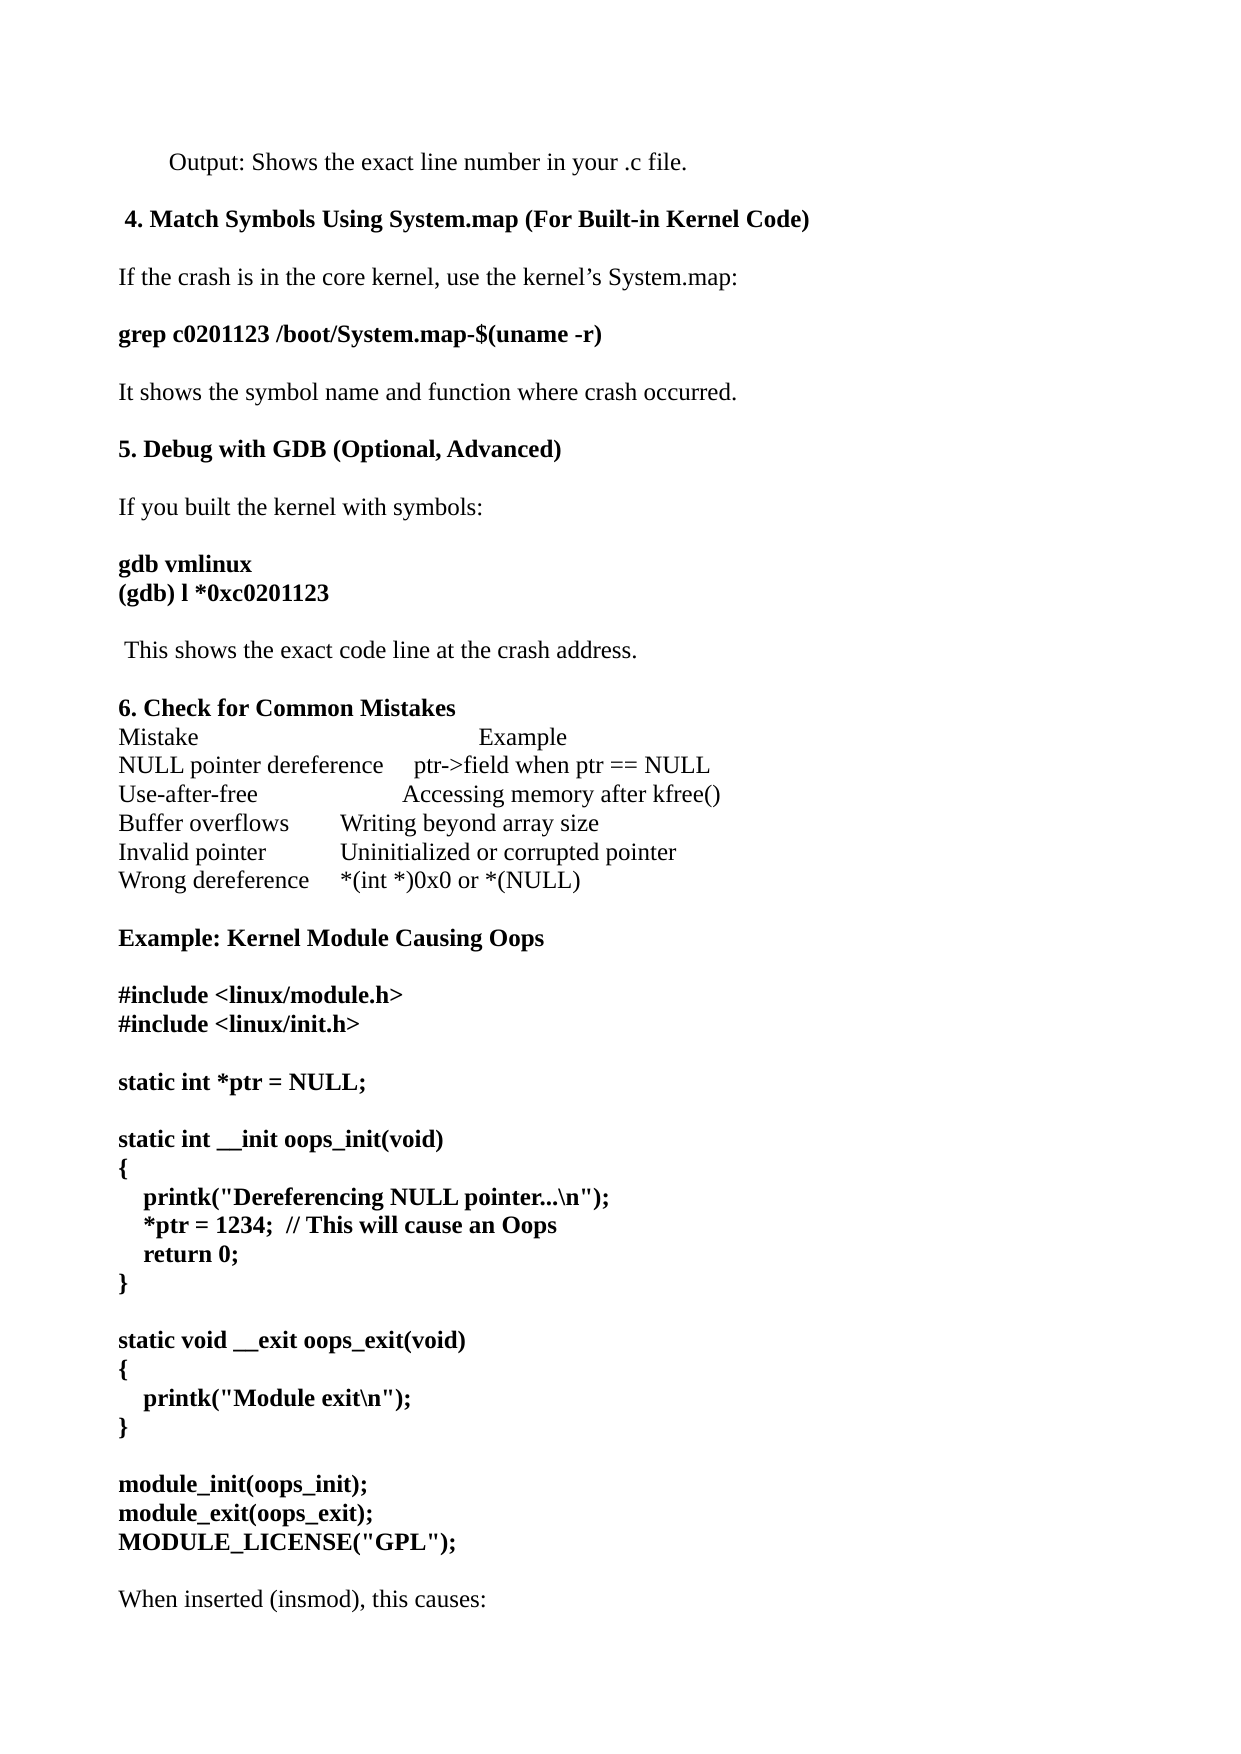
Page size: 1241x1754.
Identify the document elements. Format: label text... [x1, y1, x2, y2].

text Use-after-free Accessing memory after kfree() [118, 779, 1122, 808]
text grep c0201123 /boot/System.map-$(uname -r) [118, 319, 1122, 348]
text 5. Debug with GDB (Optional, Advanced) [118, 434, 1122, 463]
text static int __init oops_init(void) [118, 1124, 1122, 1153]
text Buffer overflows Writing beyond array size [118, 808, 1122, 837]
text NULL pointer dereference ptr->field when ptr == NULL [118, 751, 1122, 779]
text Invalid pointer Uninitialized or corrupted pointer [118, 837, 1122, 866]
text If you built the kernel with symbols: [118, 492, 1122, 521]
text *ptr = 1234; // This will cause an Oops [118, 1211, 1122, 1239]
text If the crash is in the core kernel, use the kernel’s System.map: [118, 262, 1122, 291]
text { [118, 1153, 1122, 1182]
text gdb vmlinux [118, 549, 1122, 578]
text Wrong dereference *(int *)0x0 or *(NULL) [118, 866, 1122, 894]
text static void __exit oops_exit(void) [118, 1326, 1122, 1354]
text It shows the symbol name and function where crash occurred. [118, 377, 1122, 406]
text 6. Check for Common Mistakes [118, 693, 1122, 722]
text (gdb) l *0xc0201123 [118, 578, 1122, 607]
text { [118, 1354, 1122, 1383]
text MODULE_LICENSE("GPL"); [118, 1527, 1122, 1556]
text This shows the exact code line at the crash address. [118, 636, 1122, 664]
text printk("Dereferencing NULL pointer...\n"); [118, 1182, 1122, 1211]
text #include <linux/module.h> [118, 981, 1122, 1009]
text } [118, 1412, 1122, 1441]
text 🔸 Output: Shows the exact line number in your .c file. [118, 147, 1122, 176]
text } [118, 1268, 1122, 1297]
text Example: Kernel Module Causing Oops [118, 923, 1122, 952]
text 4. Match Symbols Using System.map (For Built-in Kernel Code) [118, 204, 1122, 233]
text static int *ptr = NULL; [118, 1067, 1122, 1096]
text return 0; [118, 1239, 1122, 1268]
text printk("Module exit\n"); [118, 1383, 1122, 1412]
text Mistake Example [118, 722, 1122, 751]
text When inserted (insmod), this causes: [118, 1584, 1122, 1613]
text #include <linux/init.h> [118, 1009, 1122, 1038]
text module_init(oops_init); [118, 1469, 1122, 1498]
text module_exit(oops_exit); [118, 1498, 1122, 1527]
